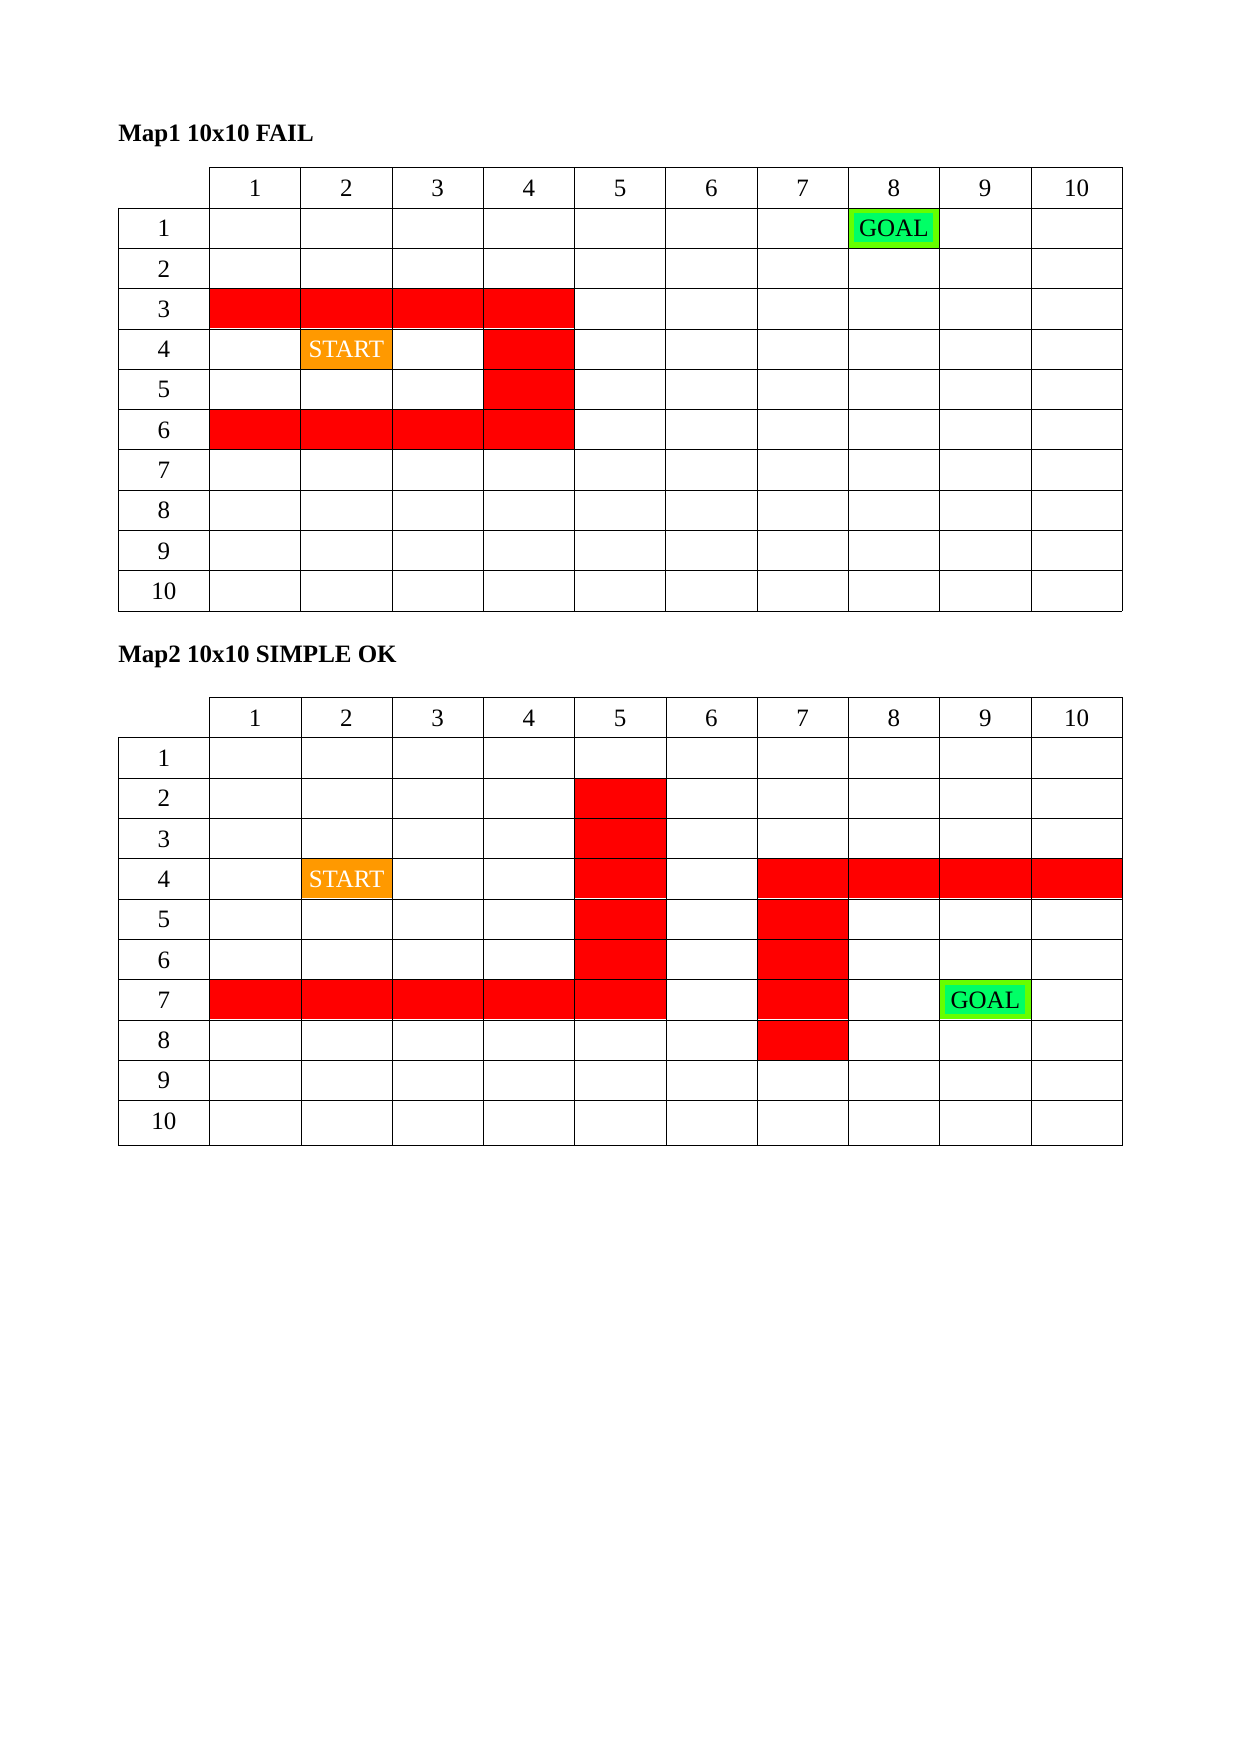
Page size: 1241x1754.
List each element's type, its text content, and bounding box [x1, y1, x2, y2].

table_cell [940, 249, 1031, 288]
table_cell [210, 531, 300, 570]
table_header 1 [210, 698, 301, 737]
table_cell [758, 1101, 848, 1145]
table_cell [849, 491, 939, 530]
table_cell [758, 571, 848, 611]
table_cell 7 [119, 980, 209, 1019]
table_cell 9 [119, 1061, 209, 1100]
table_cell [302, 738, 392, 778]
table_cell [575, 209, 665, 248]
table_cell [575, 450, 665, 490]
table_cell GOAL [849, 209, 939, 248]
table_header 6 [667, 698, 757, 737]
table_cell [210, 571, 300, 611]
table_cell [484, 330, 574, 369]
table_cell [210, 249, 300, 288]
table_cell [210, 450, 300, 490]
table_cell [301, 370, 392, 409]
table_cell [849, 1101, 939, 1145]
table_cell [940, 370, 1031, 409]
table_cell [667, 940, 757, 979]
table_cell [301, 209, 392, 248]
table_cell [393, 819, 483, 858]
table_cell [667, 1101, 757, 1145]
table_cell [210, 980, 301, 1019]
table_cell [667, 738, 757, 778]
table_cell [302, 980, 392, 1019]
table_cell [667, 900, 757, 939]
table_header 4 [484, 698, 574, 737]
table_cell [484, 1061, 574, 1100]
table_cell [484, 819, 574, 858]
table_cell [667, 819, 757, 858]
table_cell [484, 900, 574, 939]
table_cell [849, 410, 939, 449]
table_header [118, 167, 209, 207]
table_cell 4 [119, 330, 209, 369]
table_cell [302, 1101, 392, 1145]
table_cell [575, 330, 665, 369]
table_cell [484, 450, 574, 490]
table_cell [666, 249, 757, 288]
table_cell [210, 859, 301, 898]
table_cell 4 [119, 859, 209, 898]
table_cell [1032, 450, 1122, 490]
table_cell [758, 1021, 848, 1060]
table_cell [758, 940, 848, 979]
table_cell [758, 738, 848, 778]
table_cell [940, 1021, 1031, 1060]
table_cell [666, 491, 757, 530]
table_cell [575, 980, 666, 1019]
table_cell [940, 1101, 1031, 1145]
table_cell [940, 779, 1031, 818]
table_cell [210, 1101, 301, 1145]
table_header 8 [849, 168, 939, 207]
table_cell [849, 980, 939, 1019]
table_cell [301, 571, 392, 611]
table_header 3 [393, 168, 483, 207]
table_cell [393, 370, 483, 409]
table_cell [1032, 289, 1122, 328]
table_cell 6 [119, 410, 209, 449]
table_cell [940, 450, 1031, 490]
table_header 2 [302, 698, 392, 737]
table_cell [210, 289, 300, 328]
table_cell [849, 249, 939, 288]
table_cell [210, 940, 301, 979]
table_cell [940, 289, 1031, 328]
table_cell [393, 738, 483, 778]
table_cell [301, 450, 392, 490]
table_cell [484, 738, 574, 778]
table_cell [849, 330, 939, 369]
table_cell [301, 491, 392, 530]
table_cell GOAL [940, 980, 1031, 1019]
table_cell [210, 738, 301, 778]
text Map2 10x10 SIMPLE OK [118, 639, 1122, 668]
table_cell [393, 330, 483, 369]
table_cell [666, 531, 757, 570]
table_cell [758, 859, 848, 898]
table_header 5 [575, 168, 665, 207]
table_cell [849, 738, 939, 778]
table_cell [393, 531, 483, 570]
table_cell [940, 819, 1031, 858]
table_header 4 [484, 168, 574, 207]
table_cell [849, 571, 939, 611]
table_cell 10 [119, 571, 209, 611]
table_cell [301, 410, 392, 449]
table_cell [758, 330, 848, 369]
table_cell [575, 1061, 666, 1100]
table_cell [849, 940, 939, 979]
table_cell [758, 289, 848, 328]
table_cell [1032, 980, 1122, 1019]
table_cell [484, 410, 574, 449]
table_cell 9 [119, 531, 209, 570]
table_cell [575, 410, 665, 449]
table_cell [484, 779, 574, 818]
table_cell [210, 410, 300, 449]
table_cell [210, 330, 300, 369]
table_cell [940, 330, 1031, 369]
table_header 5 [575, 698, 666, 737]
table_cell [667, 859, 757, 898]
table_cell START [302, 859, 392, 898]
table_cell 7 [119, 450, 209, 490]
table_cell [575, 571, 665, 611]
table_cell [302, 940, 392, 979]
table_cell [758, 531, 848, 570]
table_cell [575, 370, 665, 409]
table_cell [849, 450, 939, 490]
table_cell [575, 779, 666, 818]
table_header 3 [393, 698, 483, 737]
table_cell [393, 980, 483, 1019]
table_cell [1032, 330, 1122, 369]
table_cell [758, 410, 848, 449]
table_cell [575, 940, 666, 979]
table_cell [1032, 940, 1122, 979]
table_header 10 [1032, 698, 1122, 737]
table_cell [666, 289, 757, 328]
table_header [118, 697, 209, 737]
table_cell [301, 531, 392, 570]
table_header 6 [666, 168, 757, 207]
table_header 7 [758, 698, 848, 737]
table_cell 3 [119, 819, 209, 858]
table_header 10 [1032, 168, 1122, 207]
table_cell [758, 209, 848, 248]
table_cell 3 [119, 289, 209, 328]
table_cell [667, 779, 757, 818]
table_cell [302, 779, 392, 818]
table_cell [667, 1021, 757, 1060]
table_cell [575, 819, 666, 858]
table_cell [1032, 370, 1122, 409]
table_cell [210, 1061, 301, 1100]
table_cell [575, 859, 666, 898]
table_cell 8 [119, 491, 209, 530]
table_cell [1032, 779, 1122, 818]
table_cell [1032, 209, 1122, 248]
table_cell [666, 410, 757, 449]
table_cell [666, 330, 757, 369]
table_cell [302, 819, 392, 858]
table_cell [393, 1061, 483, 1100]
table_cell [667, 980, 757, 1019]
table_cell [1032, 859, 1122, 898]
table_cell [484, 370, 574, 409]
table_cell [849, 289, 939, 328]
table_cell [393, 1101, 483, 1145]
table_cell [393, 249, 483, 288]
table_cell [210, 819, 301, 858]
table_cell [575, 900, 666, 939]
table_cell [393, 940, 483, 979]
table_cell [484, 491, 574, 530]
table_cell [393, 859, 483, 898]
table_cell [940, 738, 1031, 778]
table_cell [393, 491, 483, 530]
table_cell [393, 410, 483, 449]
table_cell [575, 531, 665, 570]
table_cell 5 [119, 900, 209, 939]
table_cell [940, 571, 1031, 611]
table_cell [1032, 571, 1122, 611]
table_cell [758, 491, 848, 530]
table_cell [484, 209, 574, 248]
table_cell 2 [119, 779, 209, 818]
table_header 9 [940, 168, 1031, 207]
table_cell [484, 289, 574, 328]
table_header 7 [758, 168, 848, 207]
table_cell [484, 571, 574, 611]
table_cell [393, 450, 483, 490]
table_cell [849, 531, 939, 570]
table_cell [575, 249, 665, 288]
table_cell [1032, 531, 1122, 570]
table_cell [1032, 1061, 1122, 1100]
table_cell [1032, 491, 1122, 530]
table_cell [393, 779, 483, 818]
table_cell [940, 859, 1031, 898]
table_cell [849, 900, 939, 939]
table_cell [393, 571, 483, 611]
table_cell 2 [119, 249, 209, 288]
table_cell [1032, 249, 1122, 288]
table_cell [940, 900, 1031, 939]
table_cell [210, 779, 301, 818]
table_cell 6 [119, 940, 209, 979]
table_cell [210, 370, 300, 409]
table_cell 10 [119, 1101, 209, 1145]
table_cell [484, 980, 574, 1019]
table_cell [575, 738, 666, 778]
table_cell [210, 900, 301, 939]
table_cell [575, 1021, 666, 1060]
table_cell [575, 491, 665, 530]
table_cell [1032, 1021, 1122, 1060]
table_cell [758, 779, 848, 818]
table_cell [210, 1021, 301, 1060]
table_cell [484, 1101, 574, 1145]
table_cell [849, 779, 939, 818]
table_cell [1032, 1101, 1122, 1145]
table_cell [393, 900, 483, 939]
table_cell [1032, 819, 1122, 858]
table_cell [849, 1021, 939, 1060]
table_cell [575, 289, 665, 328]
table_cell [849, 370, 939, 409]
table_cell 1 [119, 738, 209, 778]
table_cell [940, 209, 1031, 248]
table_cell 5 [119, 370, 209, 409]
table_cell [666, 370, 757, 409]
table_cell [940, 410, 1031, 449]
table_cell [210, 209, 300, 248]
table_cell [302, 1061, 392, 1100]
table_cell [210, 491, 300, 530]
table_cell [666, 450, 757, 490]
table_cell [1032, 900, 1122, 939]
table_cell [575, 1101, 666, 1145]
table_cell [758, 980, 848, 1019]
table_cell [484, 249, 574, 288]
table_header 2 [301, 168, 392, 207]
table_cell [302, 900, 392, 939]
table_header 8 [849, 698, 939, 737]
table_cell [484, 1021, 574, 1060]
table_header 1 [210, 168, 300, 207]
table_cell [666, 571, 757, 611]
table_cell [758, 1061, 848, 1100]
table_cell [940, 491, 1031, 530]
table_cell [758, 900, 848, 939]
table_cell [667, 1061, 757, 1100]
table_cell [849, 819, 939, 858]
table_cell [301, 289, 392, 328]
table_cell [393, 289, 483, 328]
table_cell [484, 859, 574, 898]
table_cell [758, 370, 848, 409]
table_cell 8 [119, 1021, 209, 1060]
table_header 9 [940, 698, 1031, 737]
table_cell [393, 209, 483, 248]
table_cell [940, 1061, 1031, 1100]
table_cell [484, 940, 574, 979]
table_cell [940, 940, 1031, 979]
table_cell [1032, 410, 1122, 449]
table_cell [302, 1021, 392, 1060]
table_cell [393, 1021, 483, 1060]
table_cell [849, 1061, 939, 1100]
table_cell [849, 859, 939, 898]
table_cell 1 [119, 209, 209, 248]
table_cell [484, 531, 574, 570]
table_cell [758, 249, 848, 288]
text Map1 10x10 FAIL [118, 118, 1122, 147]
table_cell [940, 531, 1031, 570]
table_cell [758, 819, 848, 858]
table_cell [301, 249, 392, 288]
table_cell [1032, 738, 1122, 778]
table_cell [758, 450, 848, 490]
table_cell [666, 209, 757, 248]
table_cell START [301, 330, 392, 369]
